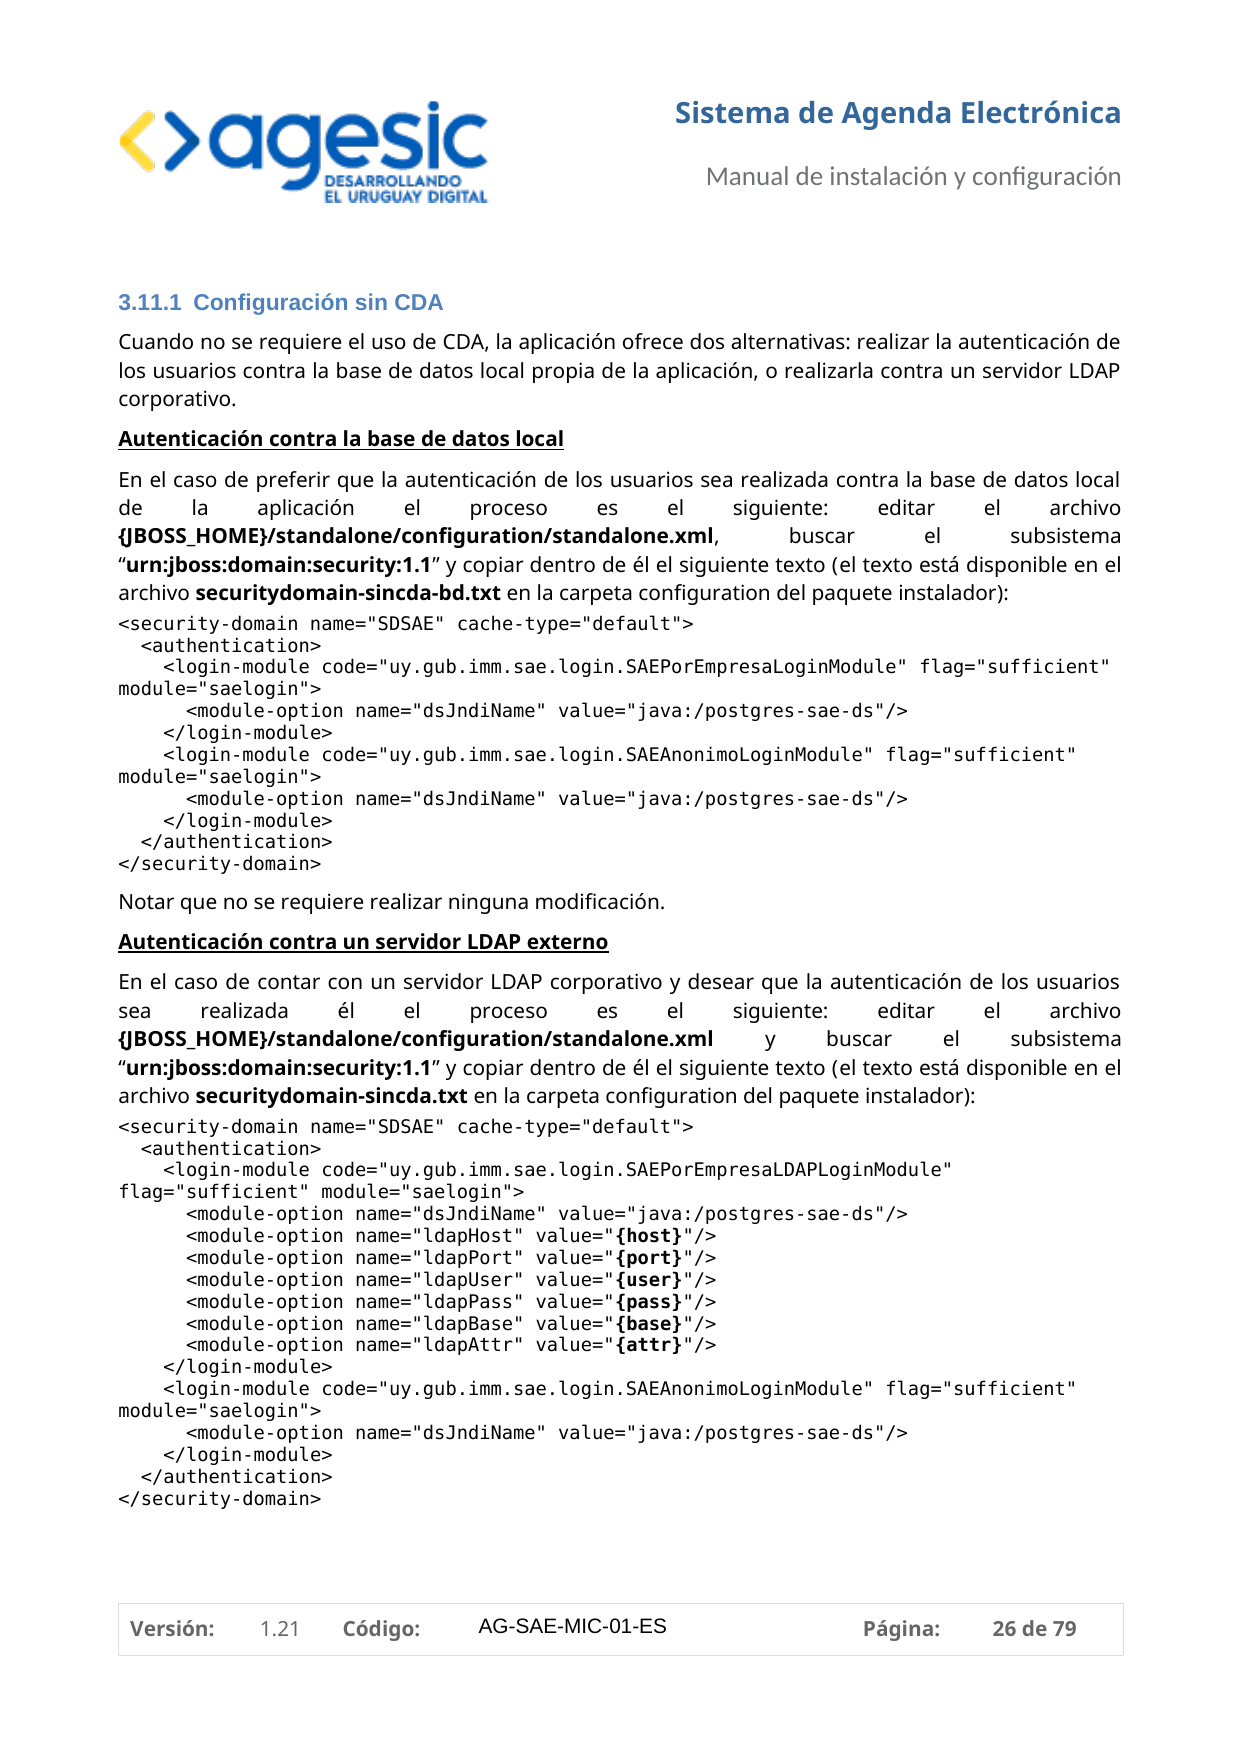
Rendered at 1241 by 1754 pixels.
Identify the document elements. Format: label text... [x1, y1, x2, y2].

text </security-domain> [118, 853, 1122, 875]
text Cuando no se requiere el uso de CDA, la aplicación ofrece dos alternativas: realizar la autenticación de los usuarios contra la base de datos local propia de la aplicación, o realizarla contra un servidor LDAP corporativo. [118, 327, 1122, 413]
text </login-module> [118, 722, 1122, 744]
text </login-module> [118, 1444, 1122, 1466]
text <module-option name="dsJndiName" value="java:/postgres-sae-ds"/> [118, 700, 1122, 722]
text </authentication> [118, 1466, 1122, 1487]
text <security-domain name="SDSAE" cache-type="default"> [118, 613, 1122, 635]
text Autenticación contra un servidor LDAP externo [118, 927, 1122, 956]
picture [119, 101, 489, 203]
text <module-option name="ldapAttr" value="{attr}"/> [118, 1334, 1122, 1356]
text Notar que no se requiere realizar ninguna modificación. [118, 887, 1122, 916]
subtitle Configuración sin CDA [118, 289, 1122, 316]
text </login-module> [118, 810, 1122, 832]
text <login-module code="uy.gub.imm.sae.login.SAEAnonimoLoginModule" flag="sufficient" module="saelogin"> [118, 744, 1122, 788]
text <module-option name="ldapHost" value="{host}"/> [118, 1225, 1122, 1247]
text <authentication> [118, 635, 1122, 657]
text </login-module> [118, 1356, 1122, 1378]
text En el caso de contar con un servidor LDAP corporativo y desear que la autenticación de los usuarios sea realizada él el proceso es el siguiente: editar el archivo {JBOSS_HOME}/standalone/configuration/standalone.xml y buscar el subsistema “urn:jboss:domain:security:1.1” y copiar dentro de él el siguiente texto (el texto está disponible en el archivo securitydomain-sincda.txt en la carpeta configuration del paquete instalador): [118, 967, 1122, 1110]
text </authentication> [118, 832, 1122, 853]
text <module-option name="dsJndiName" value="java:/postgres-sae-ds"/> [118, 1422, 1122, 1444]
text </security-domain> [118, 1487, 1122, 1509]
text Autenticación contra la base de datos local [118, 424, 1122, 453]
text <login-module code="uy.gub.imm.sae.login.SAEPorEmpresaLDAPLoginModule" flag="sufficient" module="saelogin"> [118, 1159, 1122, 1203]
text <module-option name="dsJndiName" value="java:/postgres-sae-ds"/> [118, 1203, 1122, 1225]
text <module-option name="ldapPort" value="{port}"/> [118, 1247, 1122, 1269]
text <module-option name="ldapUser" value="{user}"/> [118, 1269, 1122, 1291]
text <login-module code="uy.gub.imm.sae.login.SAEPorEmpresaLoginModule" flag="sufficient" module="saelogin"> [118, 657, 1122, 700]
text <module-option name="ldapPass" value="{pass}"/> [118, 1291, 1122, 1312]
text <login-module code="uy.gub.imm.sae.login.SAEAnonimoLoginModule" flag="sufficient" module="saelogin"> [118, 1378, 1122, 1422]
text <security-domain name="SDSAE" cache-type="default"> [118, 1116, 1122, 1137]
text <module-option name="ldapBase" value="{base}"/> [118, 1312, 1122, 1334]
text <authentication> [118, 1137, 1122, 1159]
text En el caso de preferir que la autenticación de los usuarios sea realizada contra la base de datos local de la aplicación el proceso es el siguiente: editar el archivo {JBOSS_HOME}/standalone/configuration/standalone.xml, buscar el subsistema “urn:jboss:domain:security:1.1” y copiar dentro de él el siguiente texto (el texto está disponible en el archivo securitydomain-sincda-bd.txt en la carpeta configuration del paquete instalador): [118, 465, 1122, 607]
text <module-option name="dsJndiName" value="java:/postgres-sae-ds"/> [118, 788, 1122, 810]
